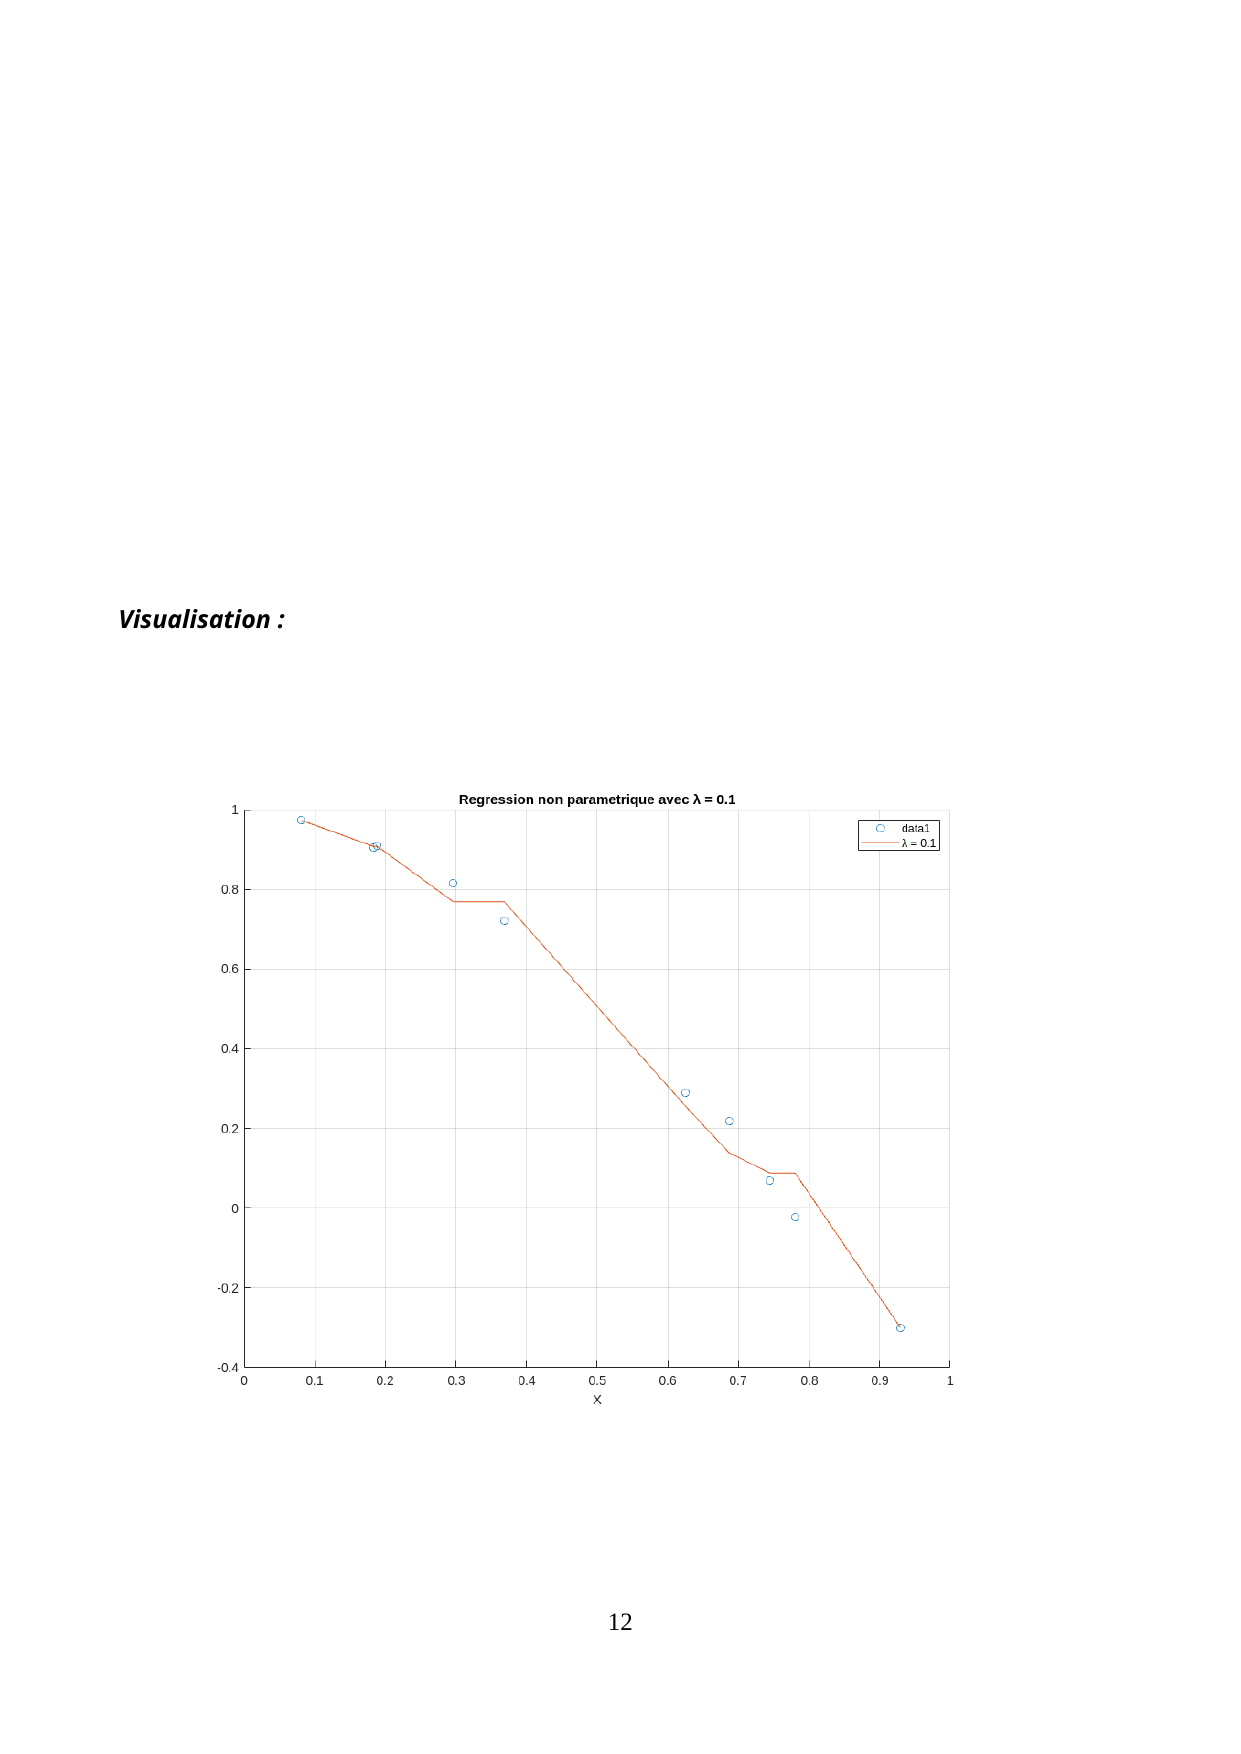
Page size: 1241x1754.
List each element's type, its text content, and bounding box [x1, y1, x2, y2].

text Visualisation : [118, 602, 1122, 636]
picture [208, 789, 970, 1412]
